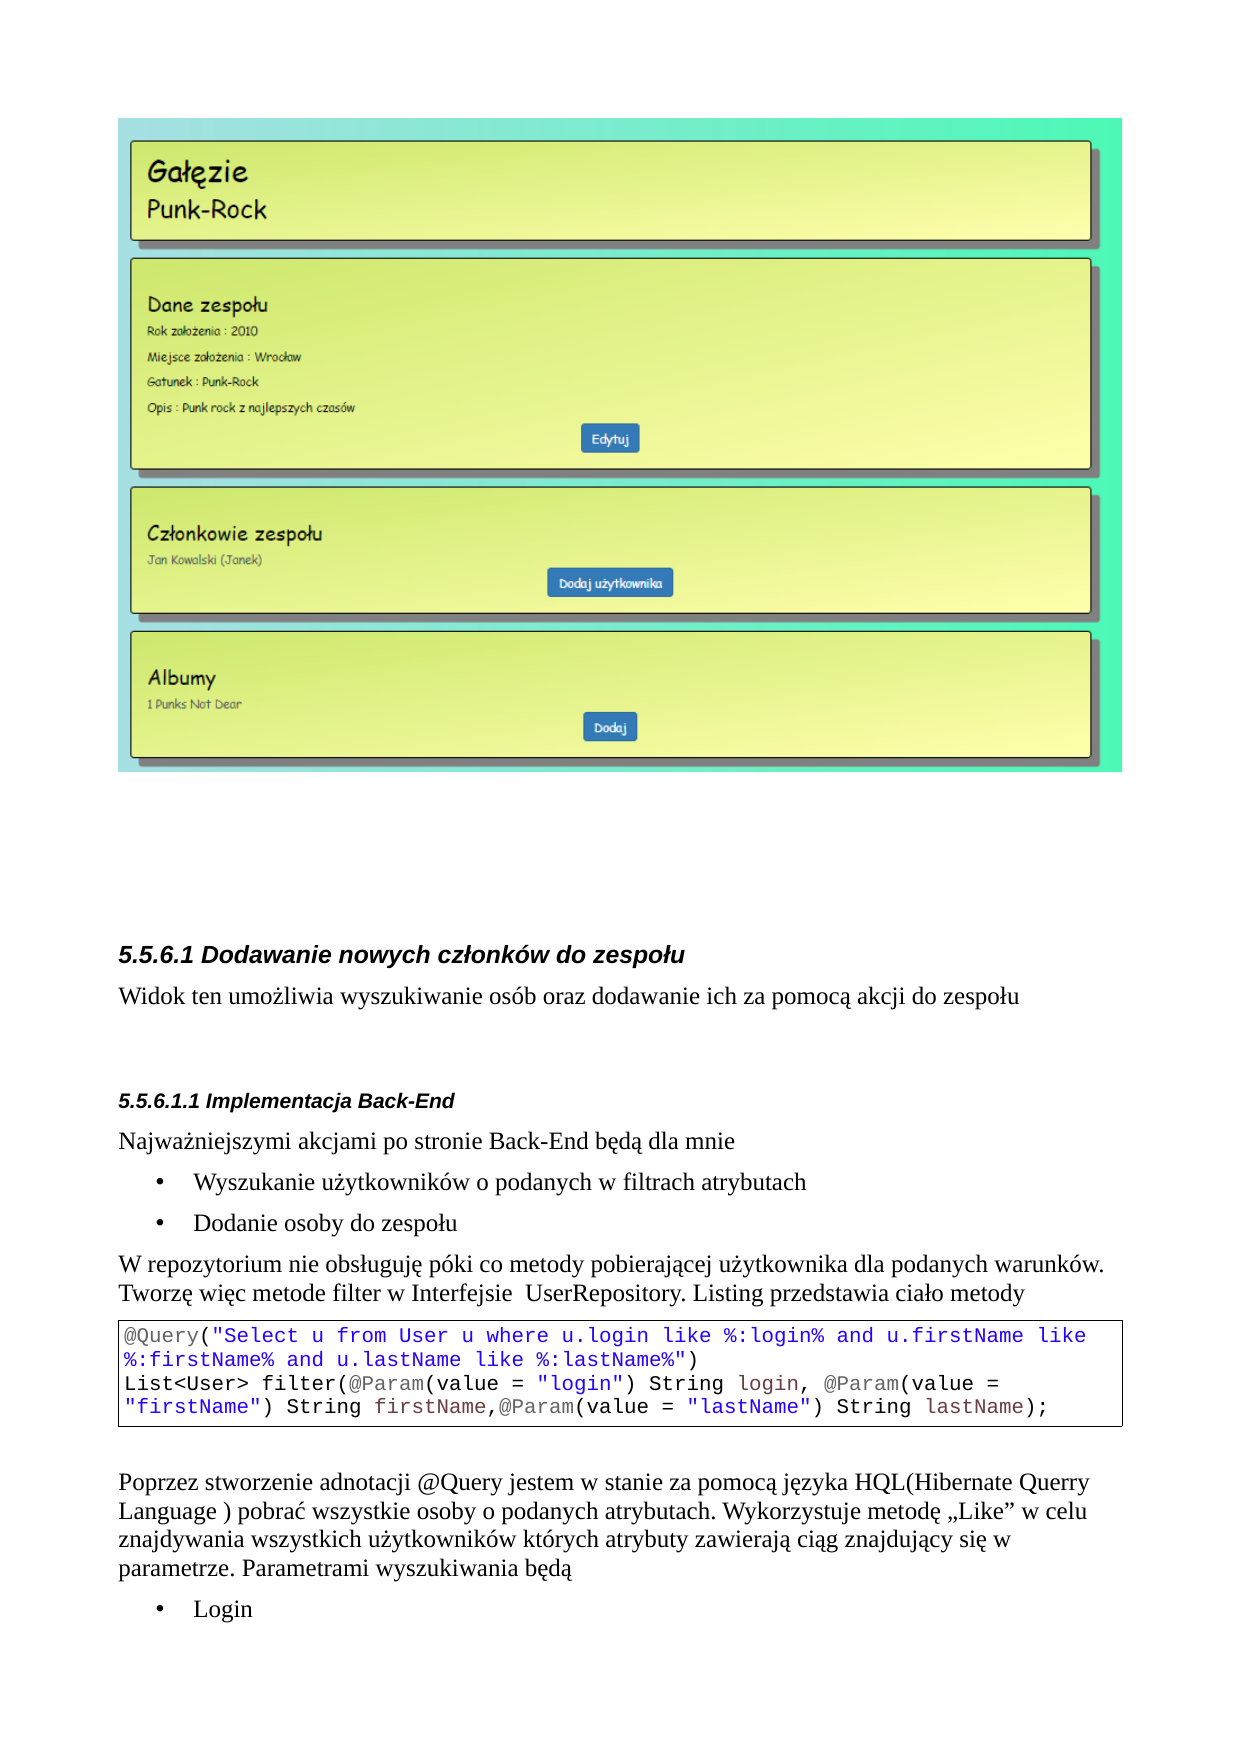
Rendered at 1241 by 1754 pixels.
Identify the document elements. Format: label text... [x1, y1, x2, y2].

text W repozytorium nie obsługuję póki co metody pobierającej użytkownika dla podanych warunków. Tworzę więc metode filter w Interfejsie UserRepository. Listing przedstawia ciało metody [118, 1249, 1122, 1307]
text Najważniejszymi akcjami po stronie Back-End będą dla mnie [118, 1126, 1122, 1154]
list Dodanie osoby do zespołu [156, 1208, 1122, 1237]
text Poprzez stworzenie adnotacji @Query jestem w stanie za pomocą języka HQL(Hibernate Querry Language ) pobrać wszystkie osoby o podanych atrybutach. Wykorzystuje metodę „Like” w celu znajdywania wszystkich użytkowników których atrybuty zawierają ciąg znajdujący się w parametrze. Parametrami wyszukiwania będą [118, 1467, 1122, 1582]
table_header @Query("Select u from User u where u.login like %:login% and u.firstName like %:firstName% and u.lastName like %:lastName%") List<User> filter(@Param(value = "login") String login, @Param(value = "firstName") String firstName,@Param(value = "lastName") String lastName); [119, 1321, 1122, 1426]
text Widok ten umożliwia wyszukiwanie osób oraz dodawanie ich za pomocą akcji do zespołu [118, 981, 1122, 1010]
subtitle 5.5.6.1.1 Implementacja Back-End [118, 1089, 1122, 1113]
list Wyszukanie użytkowników o podanych w filtrach atrybutach [156, 1167, 1122, 1196]
subtitle 5.5.6.1 Dodawanie nowych członków do zespołu [118, 940, 1122, 969]
list Login [156, 1594, 1122, 1623]
